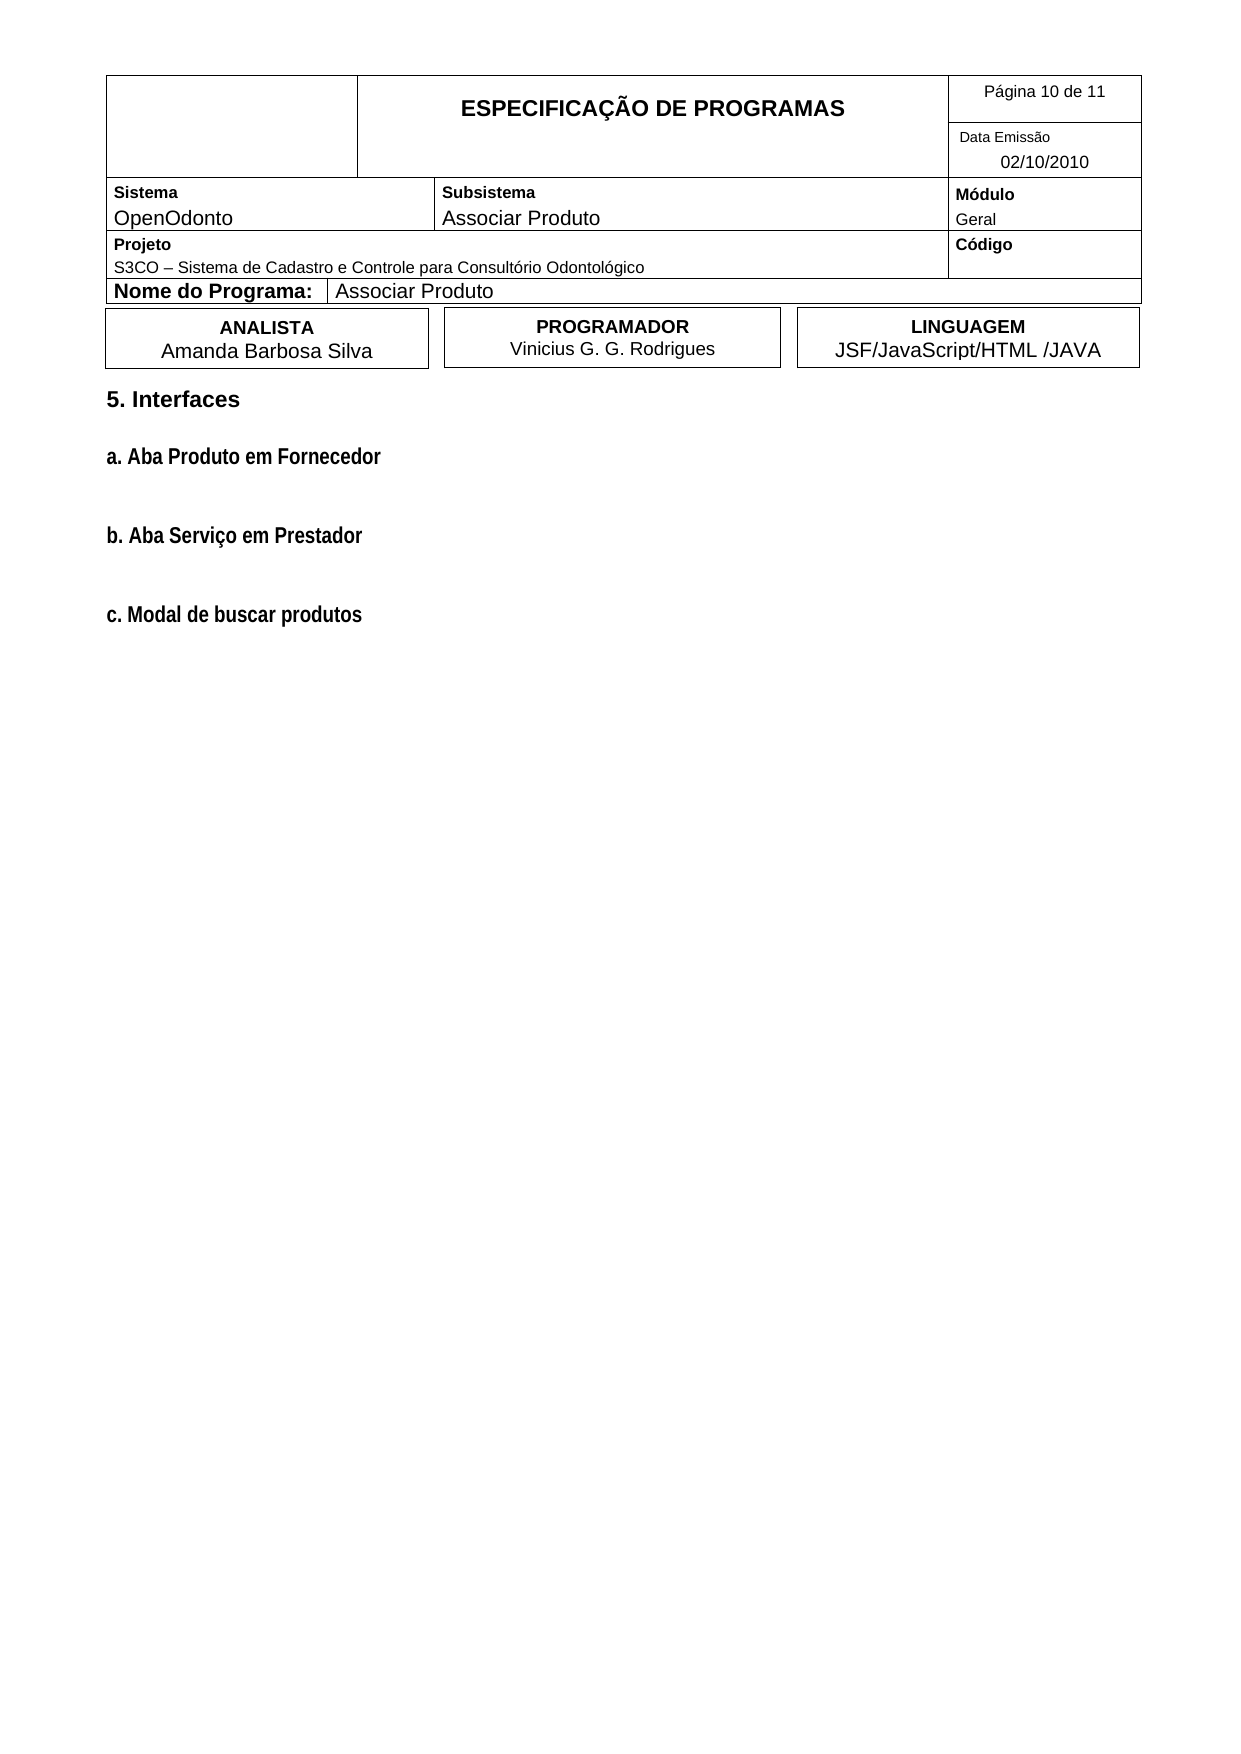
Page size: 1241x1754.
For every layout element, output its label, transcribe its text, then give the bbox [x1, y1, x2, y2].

subtitle Interfaces [106, 386, 1151, 413]
subtitle Modal de buscar produtos [106, 601, 1151, 627]
subtitle Aba Produto em Fornecedor [106, 443, 1151, 469]
subtitle Aba Serviço em Prestador [106, 522, 1151, 548]
